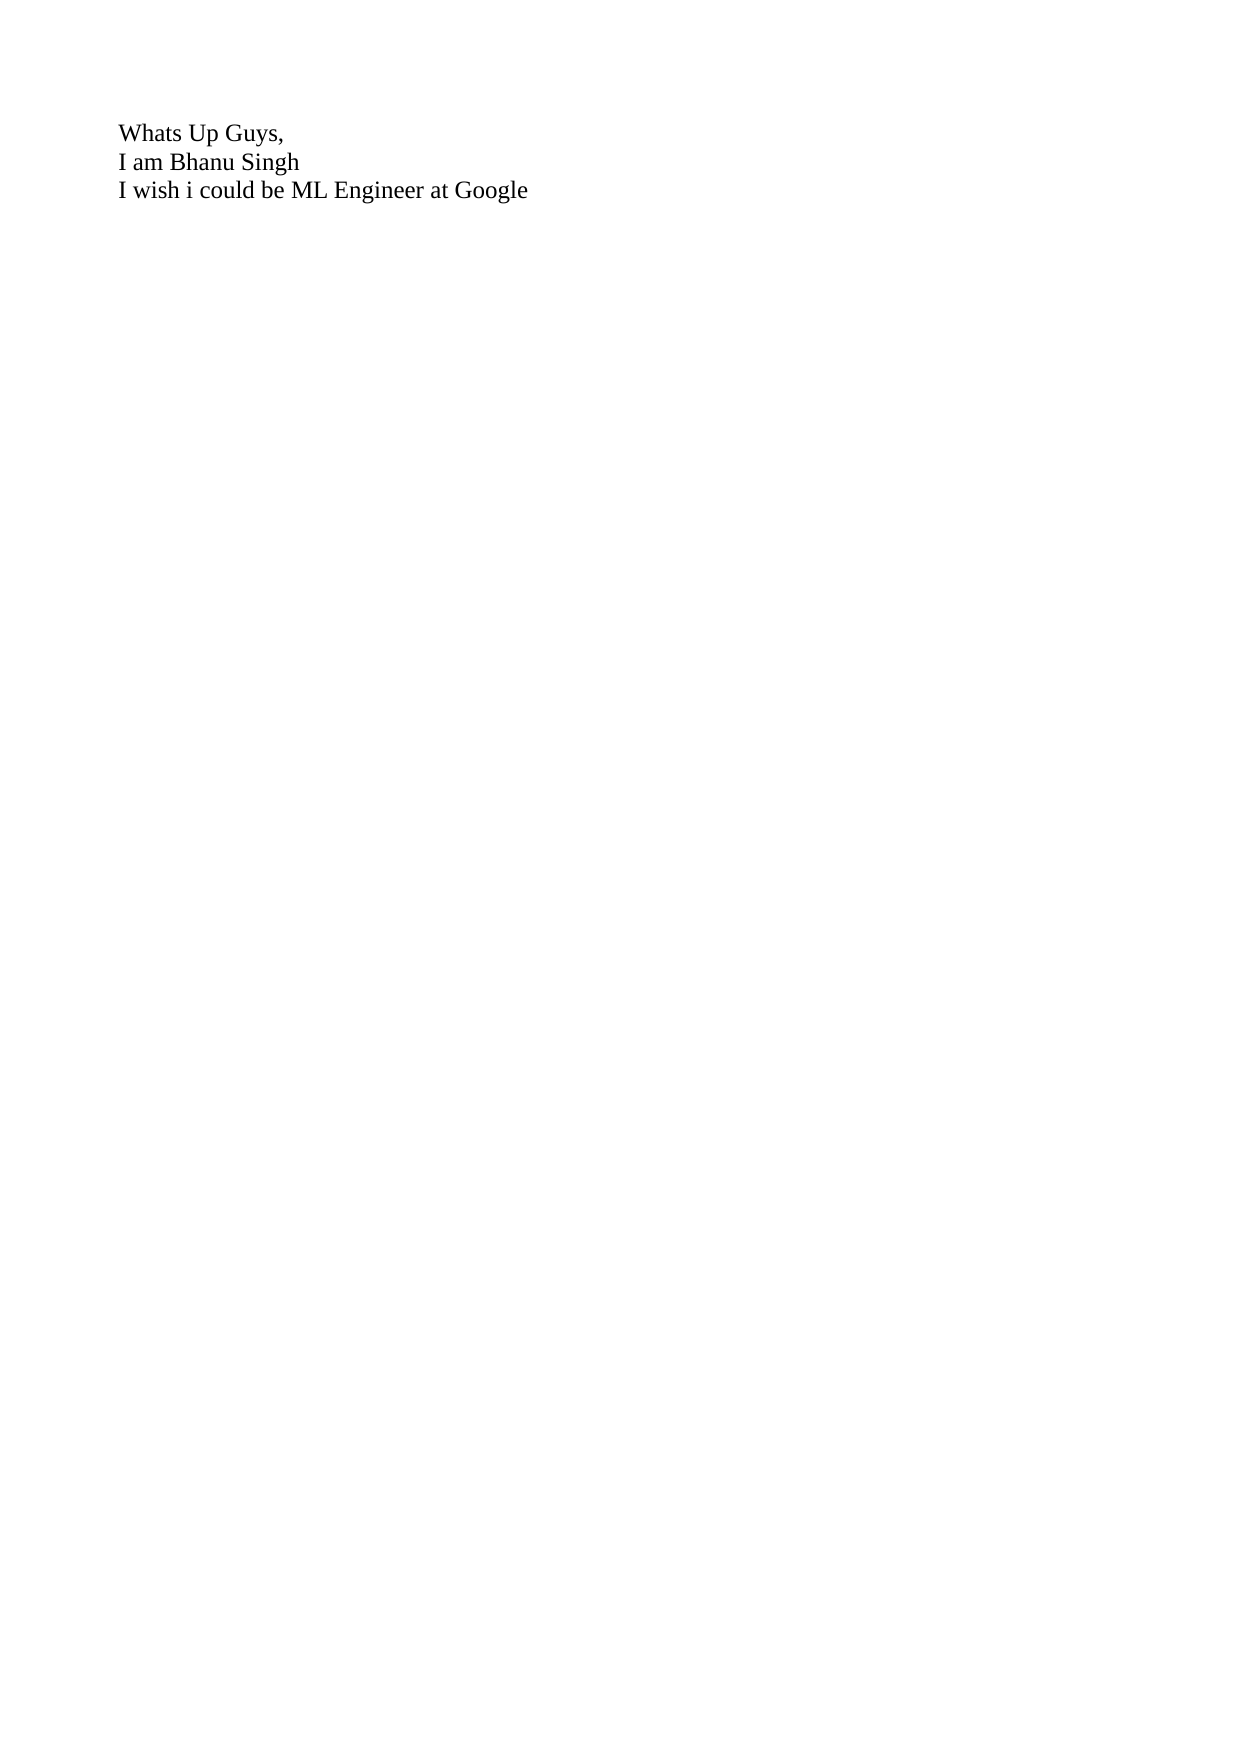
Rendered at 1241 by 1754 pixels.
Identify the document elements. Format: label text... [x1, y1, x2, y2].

text I am Bhanu Singh [118, 147, 1122, 176]
text I wish i could be ML Engineer at Google [118, 176, 1122, 204]
text Whats Up Guys, [118, 118, 1122, 147]
